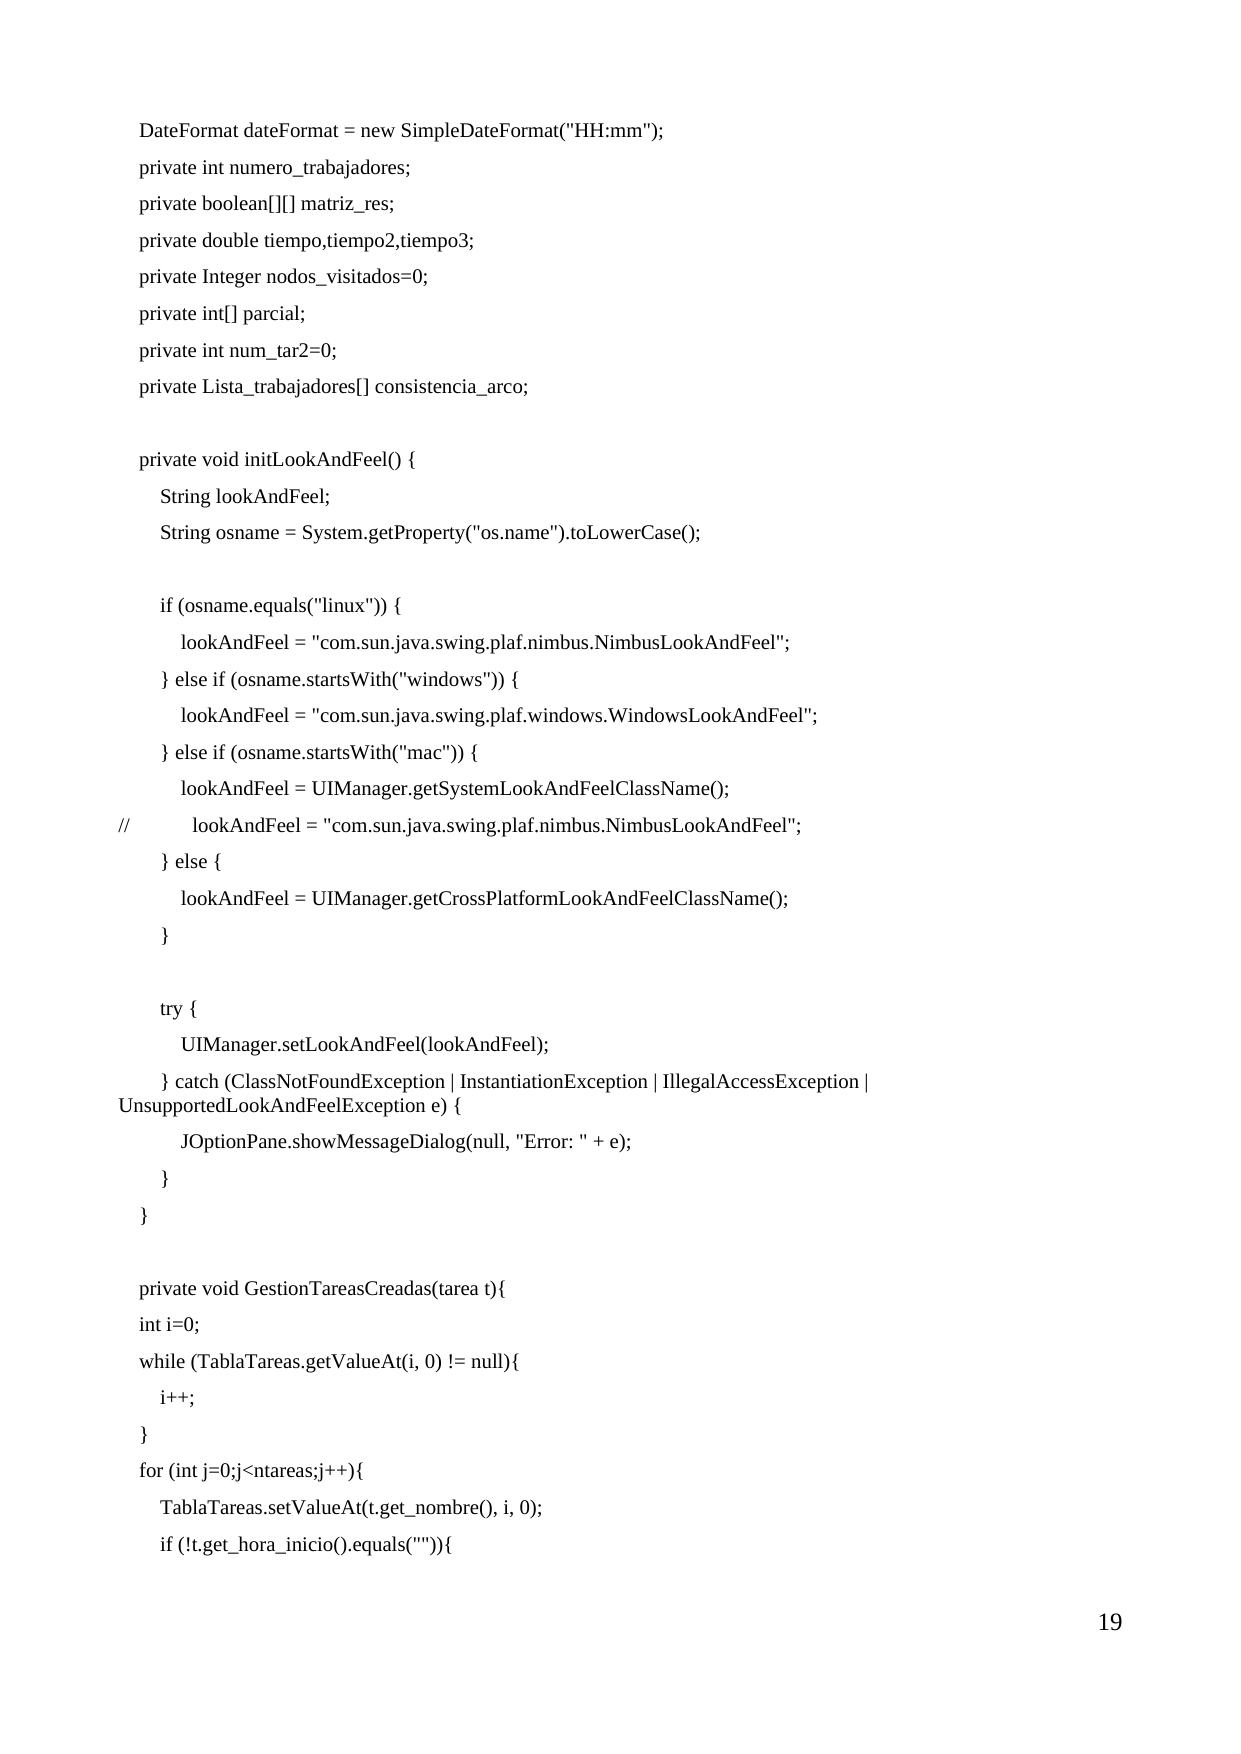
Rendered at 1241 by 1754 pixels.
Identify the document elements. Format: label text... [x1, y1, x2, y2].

text for (int j=0;j<ntareas;j++){ [118, 1458, 1122, 1482]
text private double tiempo,tiempo2,tiempo3; [118, 228, 1122, 252]
text private void GestionTareasCreadas(tarea t){ [118, 1276, 1122, 1300]
text DateFormat dateFormat = new SimpleDateFormat("HH:mm"); [118, 118, 1122, 142]
text lookAndFeel = UIManager.getSystemLookAndFeelClassName(); [118, 776, 1122, 800]
text JOptionPane.showMessageDialog(null, "Error: " + e); [118, 1129, 1122, 1153]
text i++; [118, 1385, 1122, 1409]
text private int numero_trabajadores; [118, 155, 1122, 179]
text } else if (osname.startsWith("windows")) { [118, 667, 1122, 691]
text private void initLookAndFeel() { [118, 447, 1122, 471]
text lookAndFeel = UIManager.getCrossPlatformLookAndFeelClassName(); [118, 886, 1122, 910]
text lookAndFeel = "com.sun.java.swing.plaf.windows.WindowsLookAndFeel"; [118, 703, 1122, 727]
text if (!t.get_hora_inicio().equals("")){ [118, 1532, 1122, 1556]
text if (osname.equals("linux")) { [118, 593, 1122, 617]
text } [118, 922, 1122, 947]
text private int num_tar2=0; [118, 337, 1122, 362]
text String osname = System.getProperty("os.name").toLowerCase(); [118, 520, 1122, 544]
text try { [118, 996, 1122, 1020]
text } [118, 1422, 1122, 1446]
text private int[] parcial; [118, 301, 1122, 325]
text TablaTareas.setValueAt(t.get_nombre(), i, 0); [118, 1495, 1122, 1519]
text private Integer nodos_visitados=0; [118, 264, 1122, 288]
text // lookAndFeel = "com.sun.java.swing.plaf.nimbus.NimbusLookAndFeel"; [118, 813, 1122, 837]
text } catch (ClassNotFoundException | InstantiationException | IllegalAccessException | UnsupportedLookAndFeelException e) { [118, 1069, 1122, 1117]
text } [118, 1202, 1122, 1227]
text String lookAndFeel; [118, 484, 1122, 508]
text } else { [118, 849, 1122, 873]
text } [118, 1166, 1122, 1190]
text lookAndFeel = "com.sun.java.swing.plaf.nimbus.NimbusLookAndFeel"; [118, 630, 1122, 654]
text private Lista_trabajadores[] consistencia_arco; [118, 374, 1122, 398]
text while (TablaTareas.getValueAt(i, 0) != null){ [118, 1349, 1122, 1373]
text UIManager.setLookAndFeel(lookAndFeel); [118, 1032, 1122, 1056]
text int i=0; [118, 1312, 1122, 1336]
text private boolean[][] matriz_res; [118, 191, 1122, 215]
text } else if (osname.startsWith("mac")) { [118, 740, 1122, 764]
